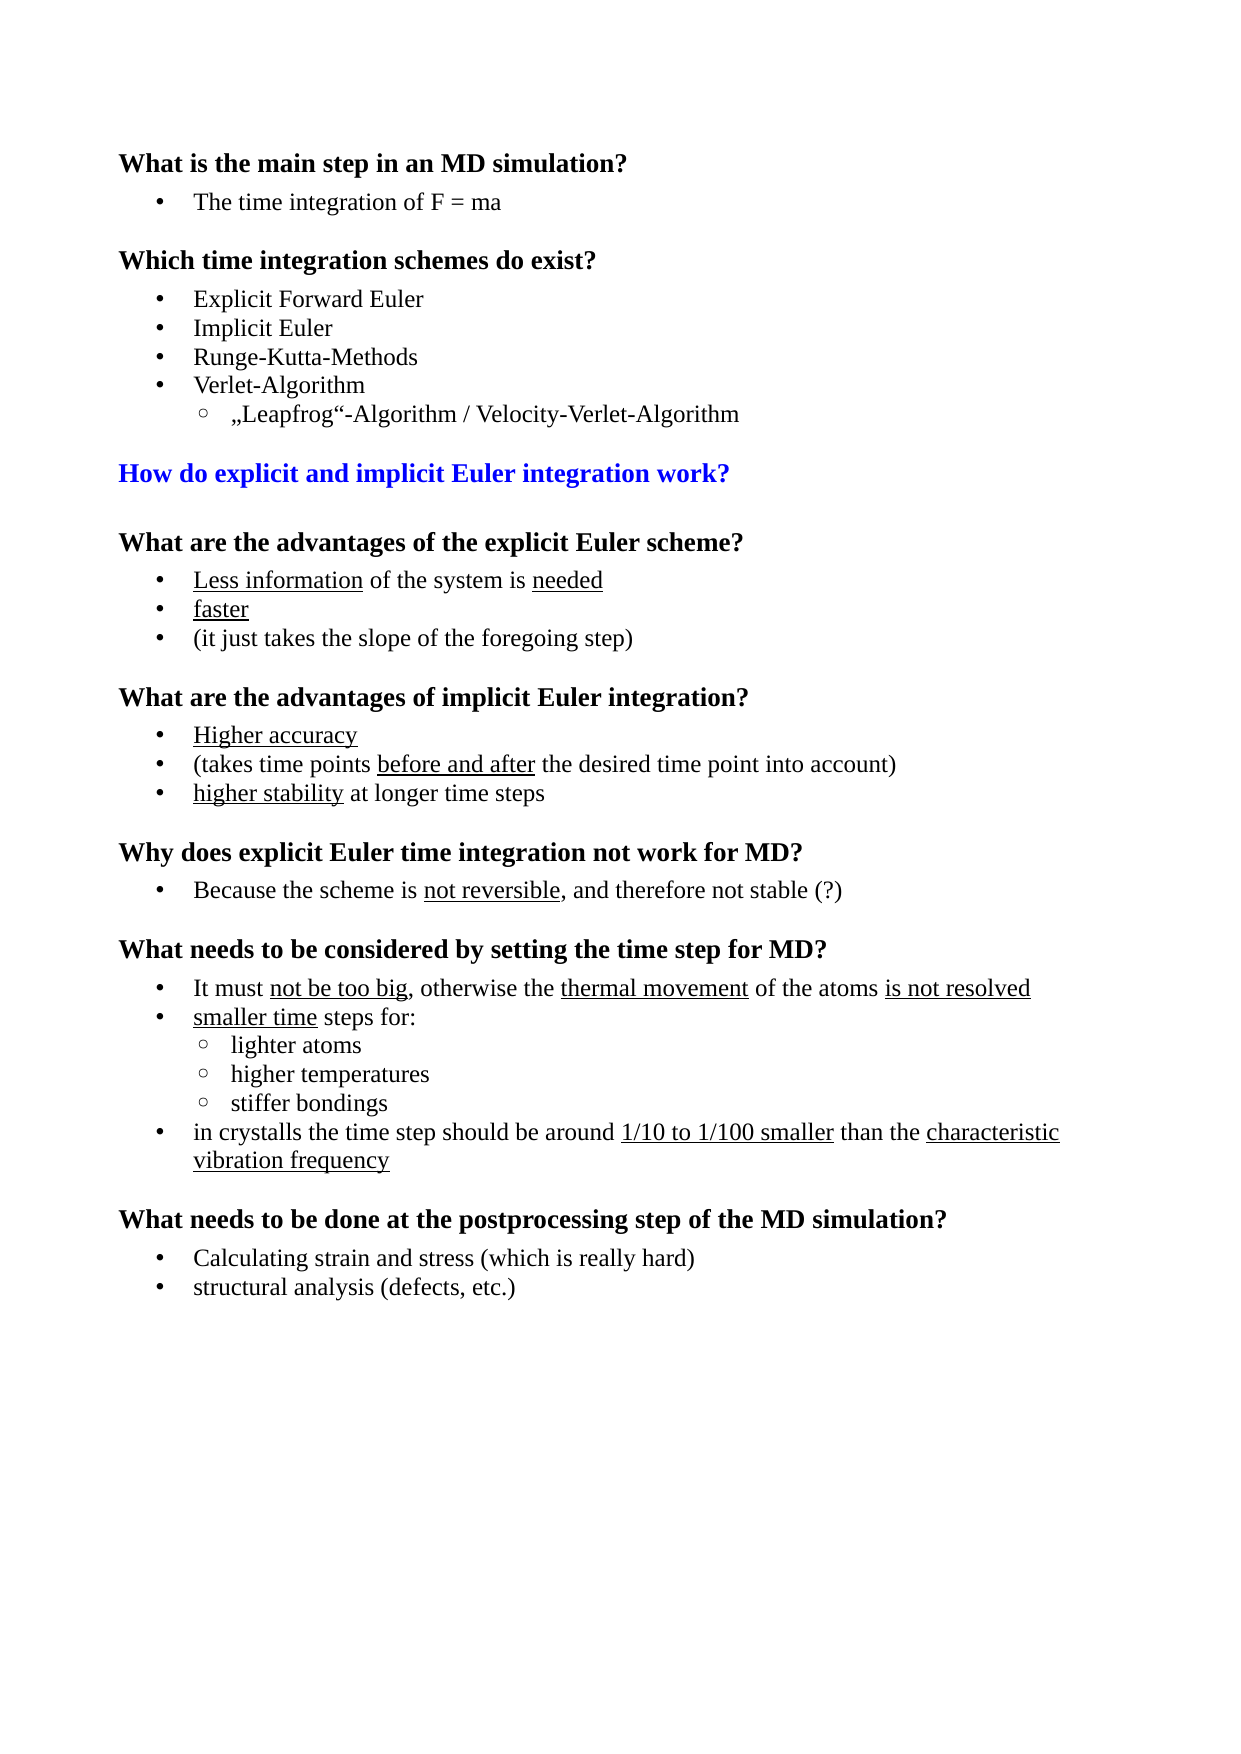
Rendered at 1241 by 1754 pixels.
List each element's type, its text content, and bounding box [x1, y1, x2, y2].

list „Leapfrog“-Algorithm / Velocity-Verlet-Algorithm [193, 399, 1122, 428]
list structural analysis (defects, etc.) [156, 1272, 1122, 1301]
list Calculating strain and stress (which is really hard) [156, 1243, 1122, 1272]
text Why does explicit Euler time integration not work for MD? [118, 836, 1122, 867]
text What is the main step in an MD simulation? [118, 147, 1122, 178]
list lighter atoms [193, 1031, 1122, 1059]
list higher stability at longer time steps [156, 778, 1122, 807]
list Explicit Forward Euler [156, 284, 1122, 313]
list Higher accuracy [156, 721, 1122, 749]
list Because the scheme is not reversible, and therefore not stable (?) [156, 876, 1122, 904]
list (it just takes the slope of the foregoing step) [156, 623, 1122, 652]
list Runge-Kutta-Methods [156, 342, 1122, 371]
list in crystalls the time step should be around 1/10 to 1/100 smaller than the characteristic vibration frequency [156, 1117, 1122, 1174]
list smaller time steps for: [156, 1002, 1122, 1031]
list stiffer bondings [193, 1088, 1122, 1117]
list It must not be too big, otherwise the thermal movement of the atoms is not resolved [156, 973, 1122, 1002]
text What are the advantages of the explicit Euler scheme? [118, 526, 1122, 557]
list Verlet-Algorithm [156, 371, 1122, 399]
text Which time integration schemes do exist? [118, 244, 1122, 276]
text What are the advantages of implicit Euler integration? [118, 681, 1122, 712]
list higher temperatures [193, 1059, 1122, 1088]
text What needs to be considered by setting the time step for MD? [118, 933, 1122, 964]
list (takes time points before and after the desired time point into account) [156, 749, 1122, 778]
text How do explicit and implicit Euler integration work? [118, 457, 1122, 488]
list The time integration of F = ma [156, 187, 1122, 216]
text What needs to be done at the postprocessing step of the MD simulation? [118, 1203, 1122, 1234]
list faster [156, 594, 1122, 623]
list Implicit Euler [156, 313, 1122, 342]
list Less information of the system is needed [156, 566, 1122, 594]
